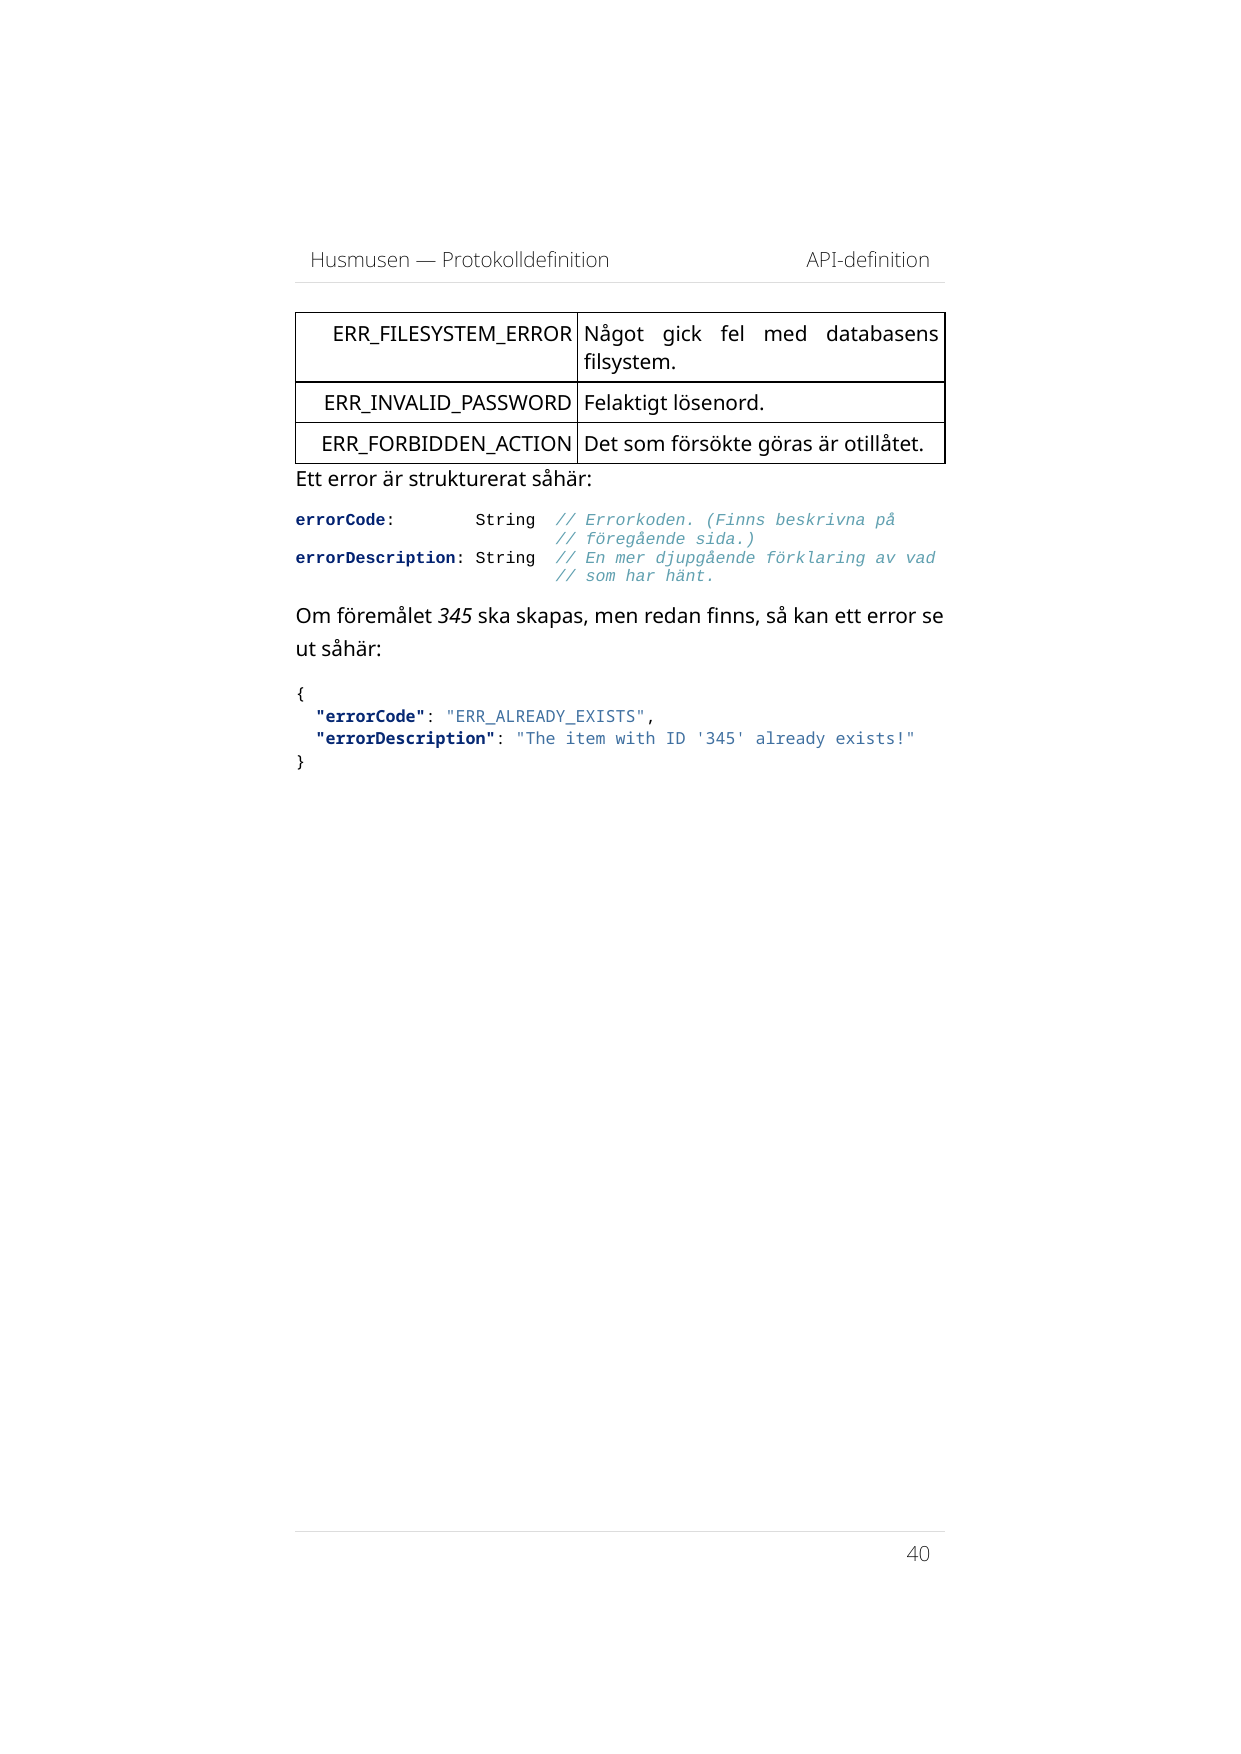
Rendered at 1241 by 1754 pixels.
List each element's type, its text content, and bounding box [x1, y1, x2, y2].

table_cell Något gick fel med databasens filsystem. [578, 313, 944, 381]
table_cell Felaktigt lösenord. [578, 383, 944, 422]
text "errorDescription": "The item with ID '345' already exists!" [295, 727, 945, 749]
table_cell Det som försökte göras är otillåtet. [578, 423, 944, 463]
text } [295, 749, 945, 772]
text Om föremålet 345 ska skapas, men redan finns, så kan ett error se ut såhär: [295, 602, 945, 663]
text errorDescription: String // En mer djupgående förklaring av vad [295, 549, 945, 568]
text "errorCode": "ERR_ALREADY_EXISTS", [295, 704, 945, 727]
table_cell ERR_FILESYSTEM_ERROR [296, 313, 577, 381]
text { [295, 681, 945, 704]
text errorCode: String // Errorkoden. (Finns beskrivna på [295, 511, 945, 530]
table_cell ERR_INVALID_PASSWORD [296, 383, 577, 422]
text // som har hänt. [295, 568, 945, 587]
text // föregående sida.) [295, 530, 945, 549]
text Ett error är strukturerat såhär: [295, 464, 945, 493]
table_cell ERR_FORBIDDEN_ACTION [296, 423, 577, 463]
